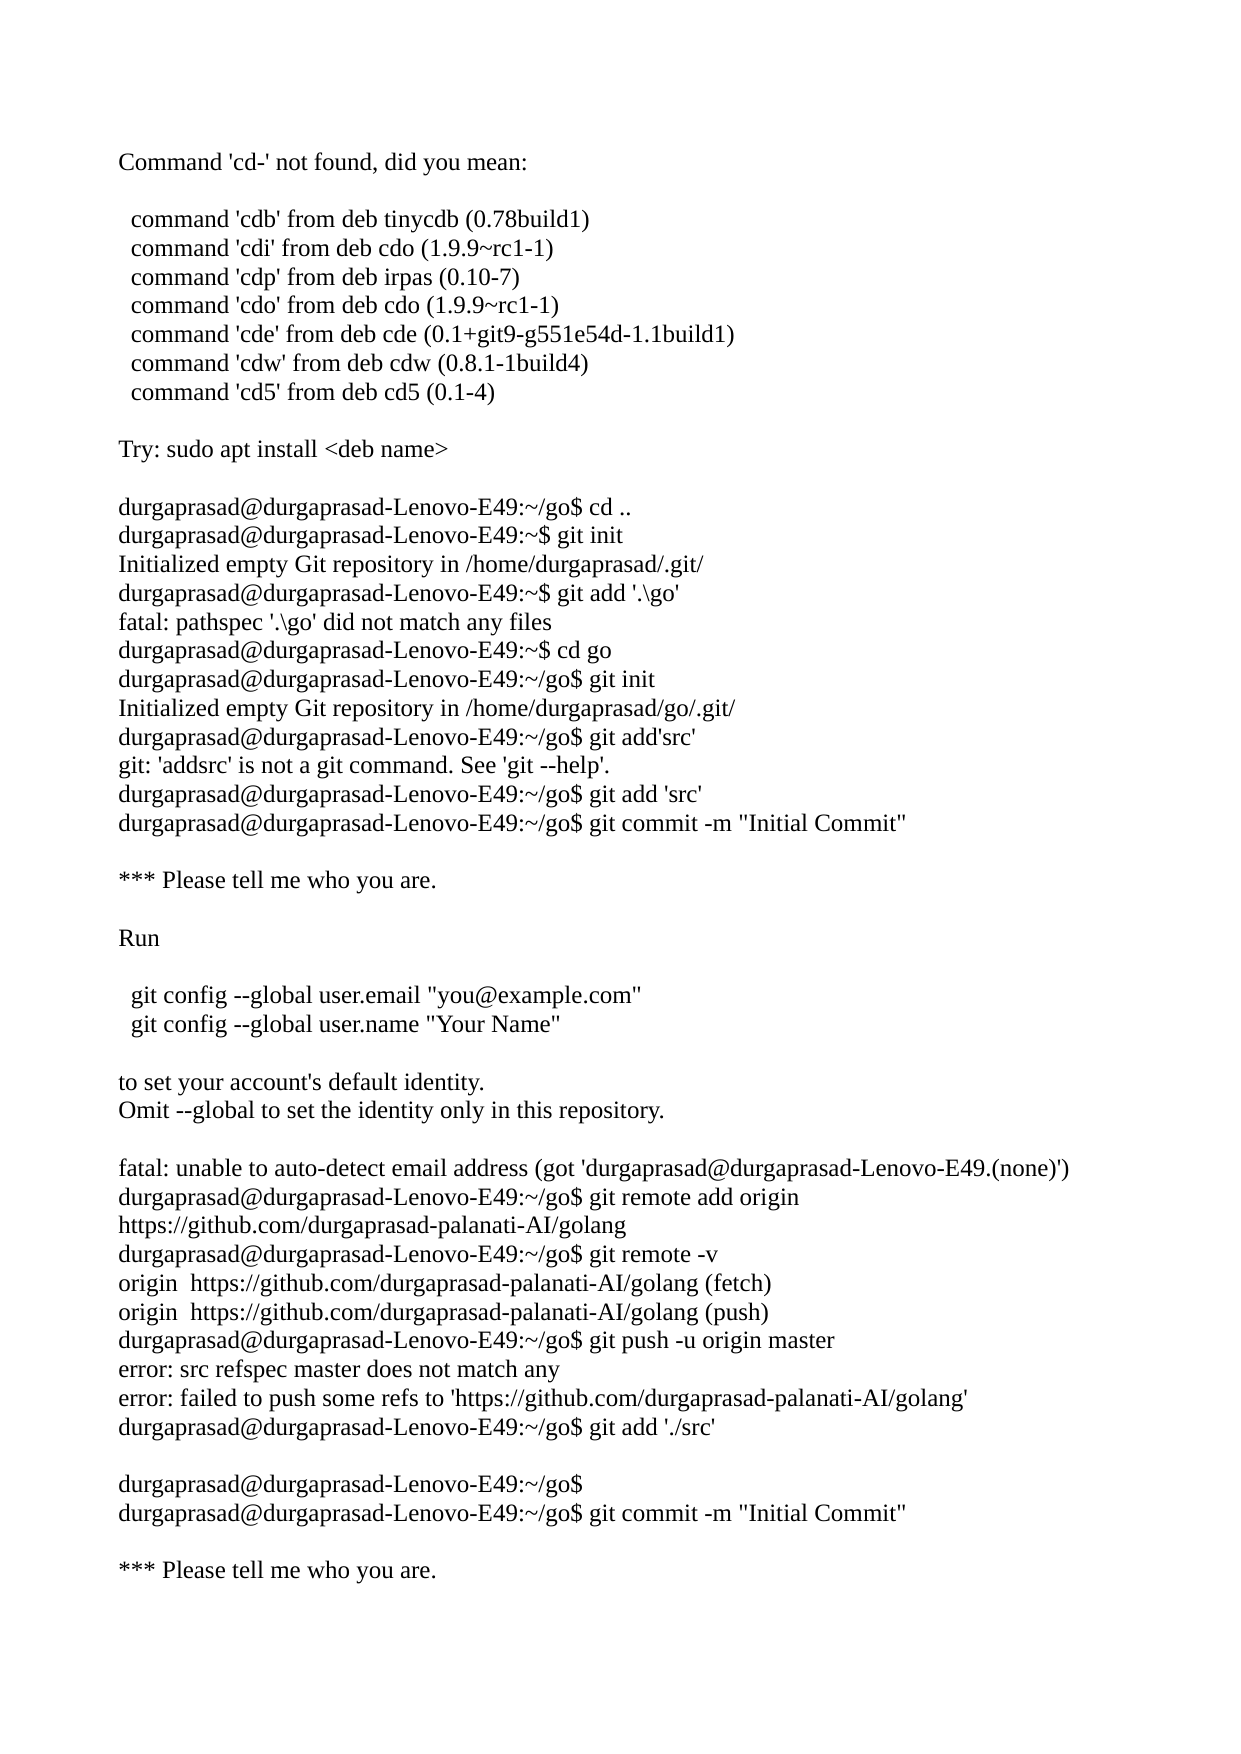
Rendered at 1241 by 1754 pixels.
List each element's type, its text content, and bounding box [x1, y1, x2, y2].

text durgaprasad@durgaprasad-Lenovo-E49:~/go$ [118, 1469, 1122, 1498]
text durgaprasad@durgaprasad-Lenovo-E49:~/go$ git add 'src' [118, 779, 1122, 808]
text origin https://github.com/durgaprasad-palanati-AI/golang (fetch) [118, 1268, 1122, 1297]
text fatal: unable to auto-detect email address (got 'durgaprasad@durgaprasad-Lenovo-E49.(none)') [118, 1153, 1122, 1182]
text command 'cdo' from deb cdo (1.9.9~rc1-1) [118, 291, 1122, 319]
text durgaprasad@durgaprasad-Lenovo-E49:~/go$ git commit -m "Initial Commit" [118, 808, 1122, 837]
text Initialized empty Git repository in /home/durgaprasad/go/.git/ [118, 693, 1122, 722]
text durgaprasad@durgaprasad-Lenovo-E49:~/go$ git commit -m "Initial Commit" [118, 1498, 1122, 1527]
text durgaprasad@durgaprasad-Lenovo-E49:~/go$ git add './src' [118, 1412, 1122, 1441]
text git: 'addsrc' is not a git command. See 'git --help'. [118, 751, 1122, 779]
text *** Please tell me who you are. [118, 866, 1122, 894]
text durgaprasad@durgaprasad-Lenovo-E49:~$ cd go [118, 636, 1122, 664]
text Initialized empty Git repository in /home/durgaprasad/.git/ [118, 549, 1122, 578]
text command 'cdi' from deb cdo (1.9.9~rc1-1) [118, 233, 1122, 262]
text command 'cde' from deb cde (0.1+git9-g551e54d-1.1build1) [118, 319, 1122, 348]
text error: src refspec master does not match any [118, 1354, 1122, 1383]
text durgaprasad@durgaprasad-Lenovo-E49:~$ git init [118, 521, 1122, 549]
text git config --global user.name "Your Name" [118, 1009, 1122, 1038]
text durgaprasad@durgaprasad-Lenovo-E49:~/go$ cd .. [118, 492, 1122, 521]
text fatal: pathspec '.\go' did not match any files [118, 607, 1122, 636]
text *** Please tell me who you are. [118, 1556, 1122, 1584]
text durgaprasad@durgaprasad-Lenovo-E49:~/go$ git add'src' [118, 722, 1122, 751]
text command 'cd5' from deb cd5 (0.1-4) [118, 377, 1122, 406]
text command 'cdp' from deb irpas (0.10-7) [118, 262, 1122, 291]
text git config --global user.email "you@example.com" [118, 981, 1122, 1009]
text Run [118, 923, 1122, 952]
text origin https://github.com/durgaprasad-palanati-AI/golang (push) [118, 1297, 1122, 1326]
text to set your account's default identity. [118, 1067, 1122, 1096]
text durgaprasad@durgaprasad-Lenovo-E49:~/go$ git init [118, 664, 1122, 693]
text Command 'cd-' not found, did you mean: [118, 147, 1122, 176]
text durgaprasad@durgaprasad-Lenovo-E49:~/go$ git remote add origin https://github.com/durgaprasad-palanati-AI/golang [118, 1182, 1122, 1239]
text Omit --global to set the identity only in this repository. [118, 1096, 1122, 1124]
text durgaprasad@durgaprasad-Lenovo-E49:~/go$ git remote -v [118, 1239, 1122, 1268]
text command 'cdw' from deb cdw (0.8.1-1build4) [118, 348, 1122, 377]
text Try: sudo apt install <deb name> [118, 434, 1122, 463]
text command 'cdb' from deb tinycdb (0.78build1) [118, 204, 1122, 233]
text durgaprasad@durgaprasad-Lenovo-E49:~$ git add '.\go' [118, 578, 1122, 607]
text durgaprasad@durgaprasad-Lenovo-E49:~/go$ git push -u origin master [118, 1326, 1122, 1354]
text error: failed to push some refs to 'https://github.com/durgaprasad-palanati-AI/golang' [118, 1383, 1122, 1412]
